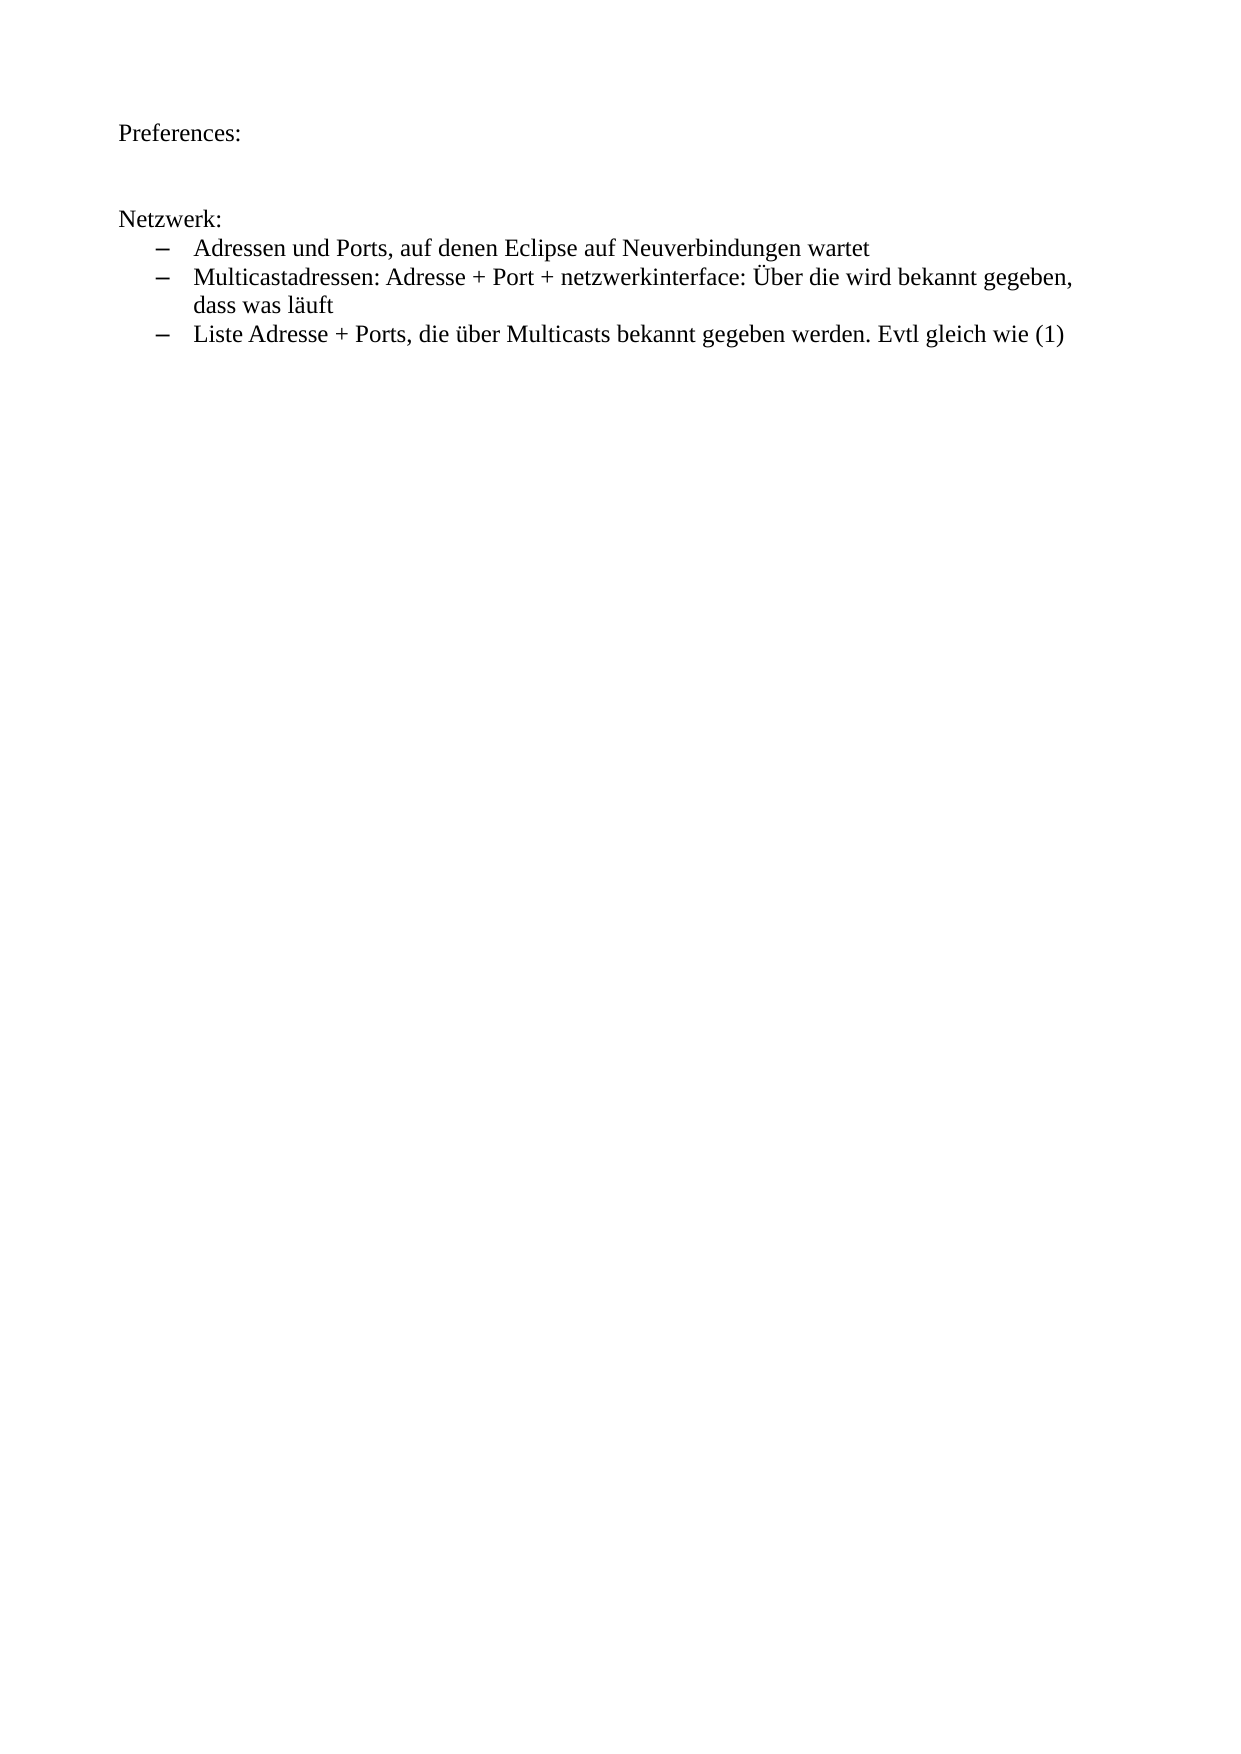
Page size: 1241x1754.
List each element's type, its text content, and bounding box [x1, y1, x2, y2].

list Adressen und Ports, auf denen Eclipse auf Neuverbindungen wartet [156, 233, 1122, 262]
list Multicastadressen: Adresse + Port + netzwerkinterface: Über die wird bekannt gegeben, dass was läuft [156, 262, 1122, 319]
text Preferences: [118, 118, 1122, 147]
list Liste Adresse + Ports, die über Multicasts bekannt gegeben werden. Evtl gleich wie (1) [156, 319, 1122, 348]
text Netzwerk: [118, 204, 1122, 233]
